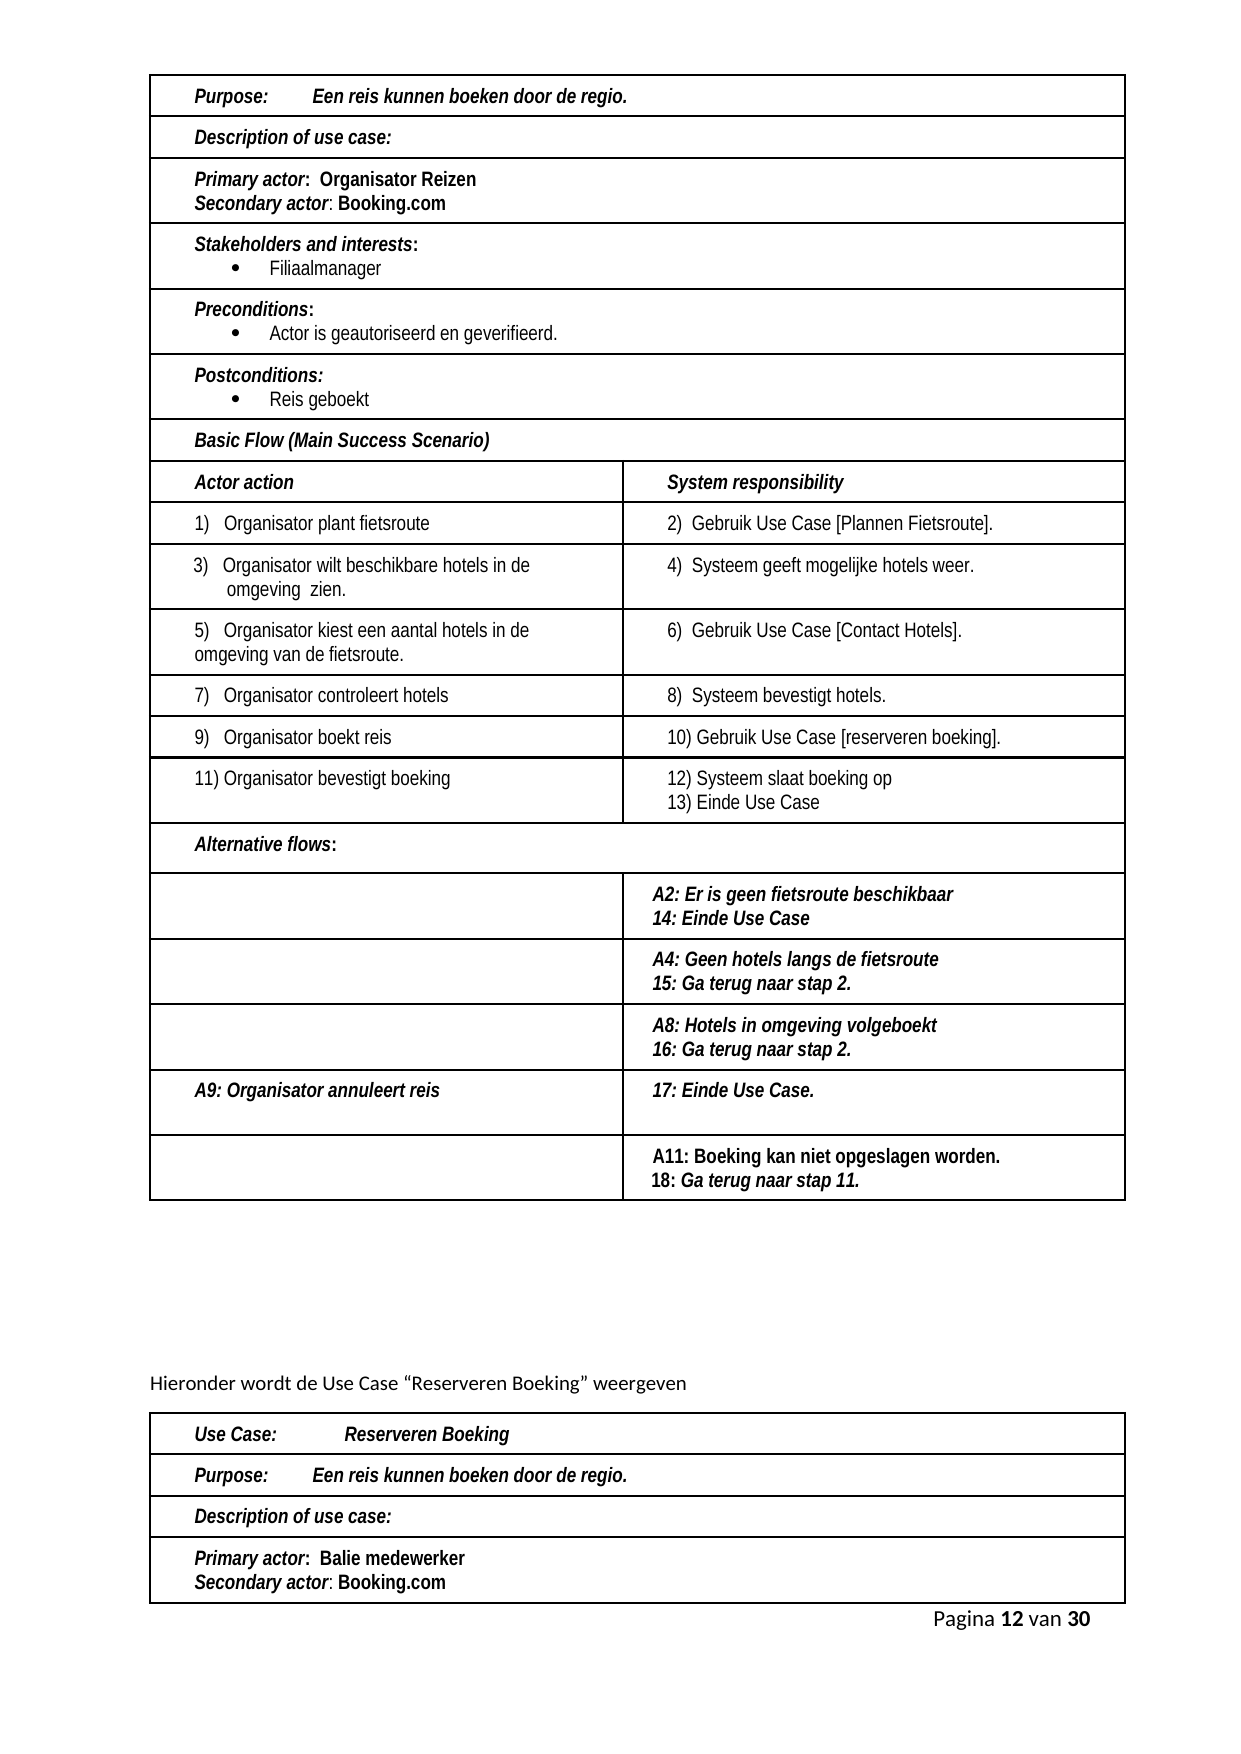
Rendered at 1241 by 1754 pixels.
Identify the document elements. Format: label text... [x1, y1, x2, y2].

table_cell 3) Organisator wilt beschikbare hotels in de .............omgeving zien. [151, 545, 622, 608]
table_cell A9: Organisator annuleert reis [151, 1071, 622, 1134]
table_cell Primary actor: Balie medewerker Secondary actor: Booking.com [151, 1538, 1124, 1602]
table_cell 5) Organisator kiest een aantal hotels in de omgeving van de fietsroute. [151, 610, 622, 673]
table_cell Purpose: Een reis kunnen boeken door de regio. [151, 1455, 1124, 1495]
table_cell 9) Organisator boekt reis [151, 717, 622, 756]
table_cell 1) Organisator plant fietsroute [151, 503, 622, 543]
table_cell 11) Organisator bevestigt boeking [151, 759, 622, 822]
table_cell 2) Gebruik Use Case [Plannen Fietsroute]. [624, 503, 1124, 543]
table_cell A2: Er is geen fietsroute beschikbaar 14: Einde Use Case [624, 874, 1124, 938]
table_cell 10) Gebruik Use Case [reserveren boeking]. [624, 717, 1124, 756]
table_cell 8) Systeem bevestigt hotels. [624, 676, 1124, 715]
table_cell [151, 940, 622, 1003]
table_cell Postconditions: Reis geboekt [151, 355, 1124, 418]
table_cell A8: Hotels in omgeving volgeboekt 16: Ga terug naar stap 2. [624, 1005, 1124, 1068]
table_cell 6) Gebruik Use Case [Contact Hotels]. [624, 610, 1124, 673]
table_cell Description of use case: [151, 1497, 1124, 1536]
table_cell A11: Boeking kan niet opgeslagen worden. 18: Ga terug naar stap 11. [624, 1136, 1124, 1199]
table_cell Actor action [151, 462, 622, 501]
table_cell 7) Organisator controleert hotels [151, 676, 622, 715]
table_cell [151, 1005, 622, 1068]
table_cell [151, 874, 622, 938]
table_cell Primary actor: Organisator Reizen Secondary actor: Booking.com [151, 159, 1124, 222]
table_cell 4) Systeem geeft mogelijke hotels weer. [624, 545, 1124, 608]
table_cell System responsibility [624, 462, 1124, 501]
table_header Use Case: Reserveren Boeking [151, 1414, 1124, 1453]
table_cell A4: Geen hotels langs de fietsroute 15: Ga terug naar stap 2. [624, 940, 1124, 1003]
table_cell Basic Flow (Main Success Scenario) [151, 420, 1124, 460]
table_cell 12) Systeem slaat boeking op 13) Einde Use Case [624, 759, 1124, 822]
table_cell Alternative flows: [151, 824, 1124, 872]
table_cell Preconditions: Actor is geautoriseerd en geverifieerd. [151, 290, 1124, 353]
text Hieronder wordt de Use Case “Reserveren Boeking” weergeven [150, 1370, 1090, 1395]
table_cell Stakeholders and interests: Filiaalmanager [151, 224, 1124, 287]
table_cell Description of use case: [151, 117, 1124, 157]
table_cell Purpose: Een reis kunnen boeken door de regio. [151, 76, 1124, 115]
table_cell [151, 1136, 622, 1199]
table_cell 17: Einde Use Case. [624, 1071, 1124, 1134]
